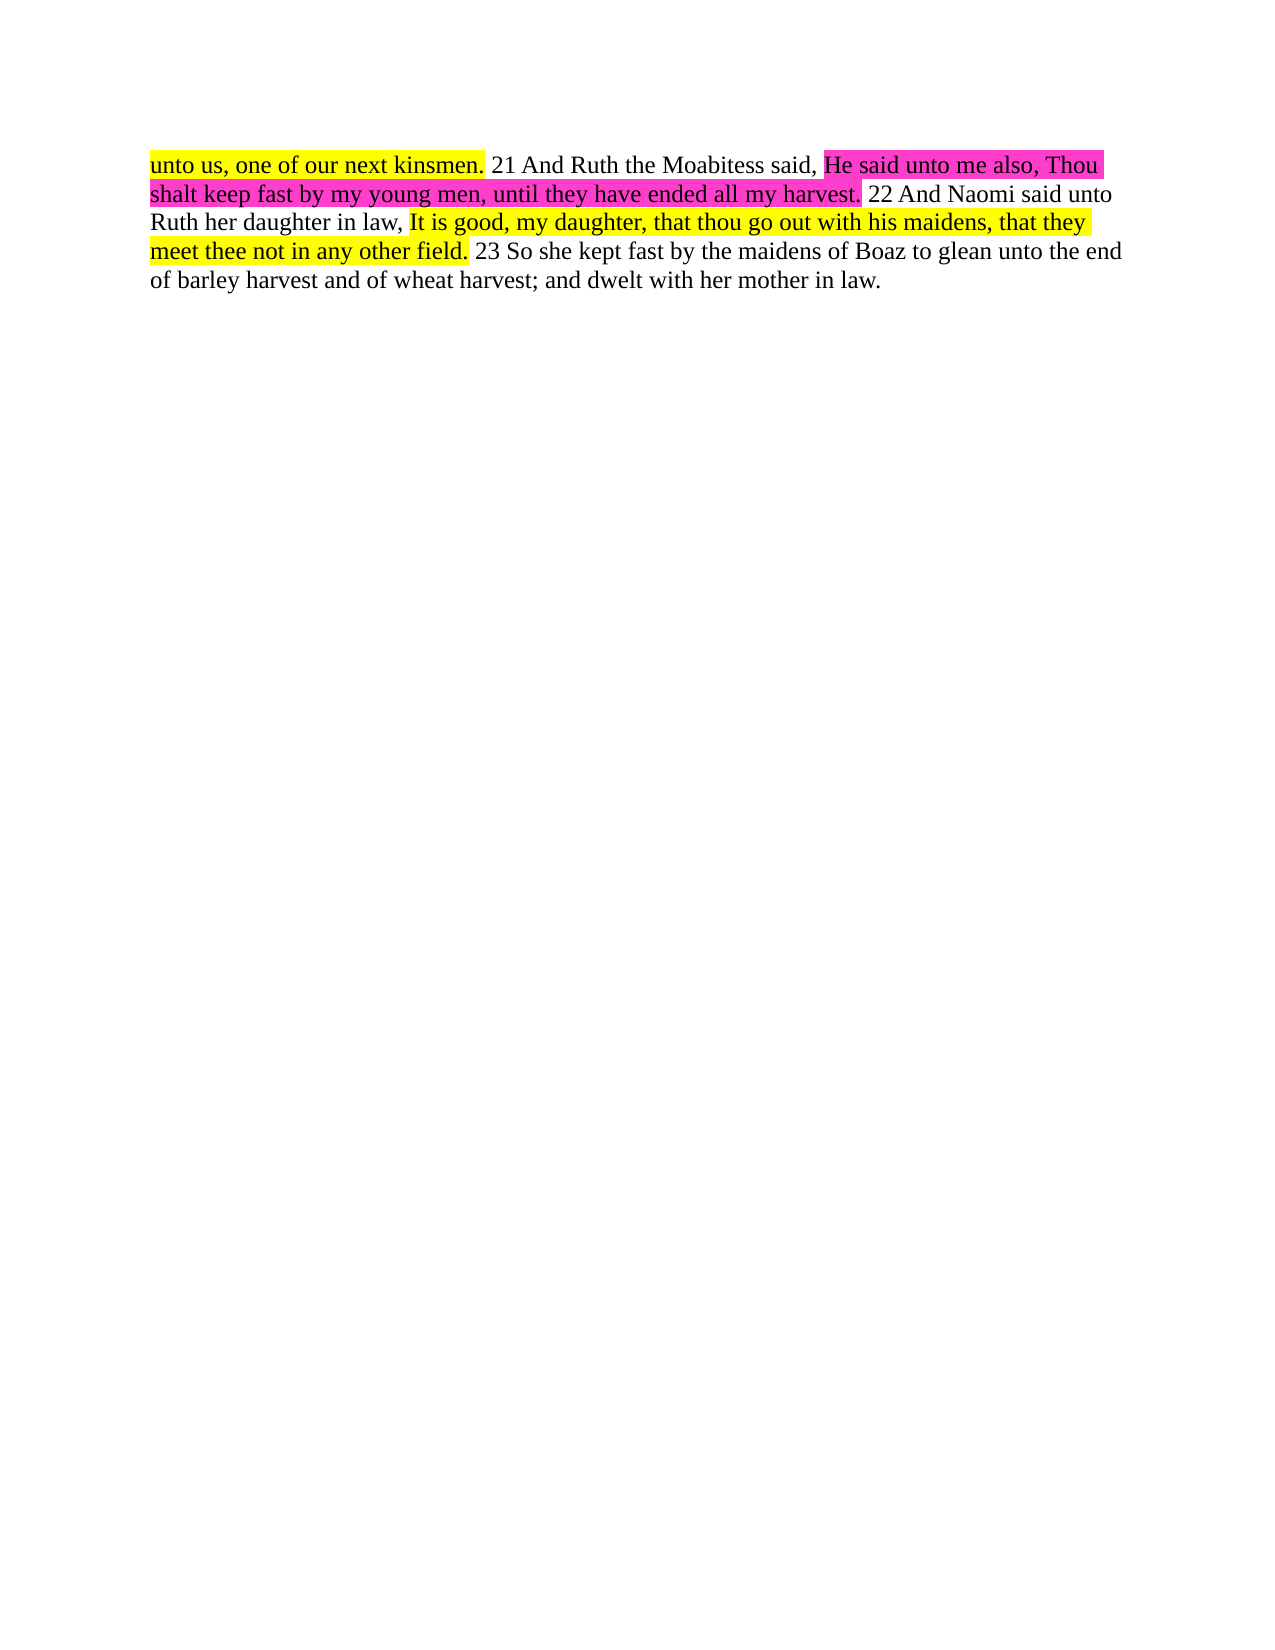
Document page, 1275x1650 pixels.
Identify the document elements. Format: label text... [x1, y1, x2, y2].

text unto us, one of our next kinsmen. 21 And Ruth the Moabitess said, He said unto me also, Thou shalt keep fast by my young men, until they have ended all my harvest. 22 And Naomi said unto Ruth her daughter in law, It is good, my daughter, that thou go out with his maidens, that they meet thee not in any other field. 23 So she kept fast by the maidens of Boaz to glean unto the end of barley harvest and of wheat harvest; and dwelt with her mother in law. [150, 150, 1125, 294]
